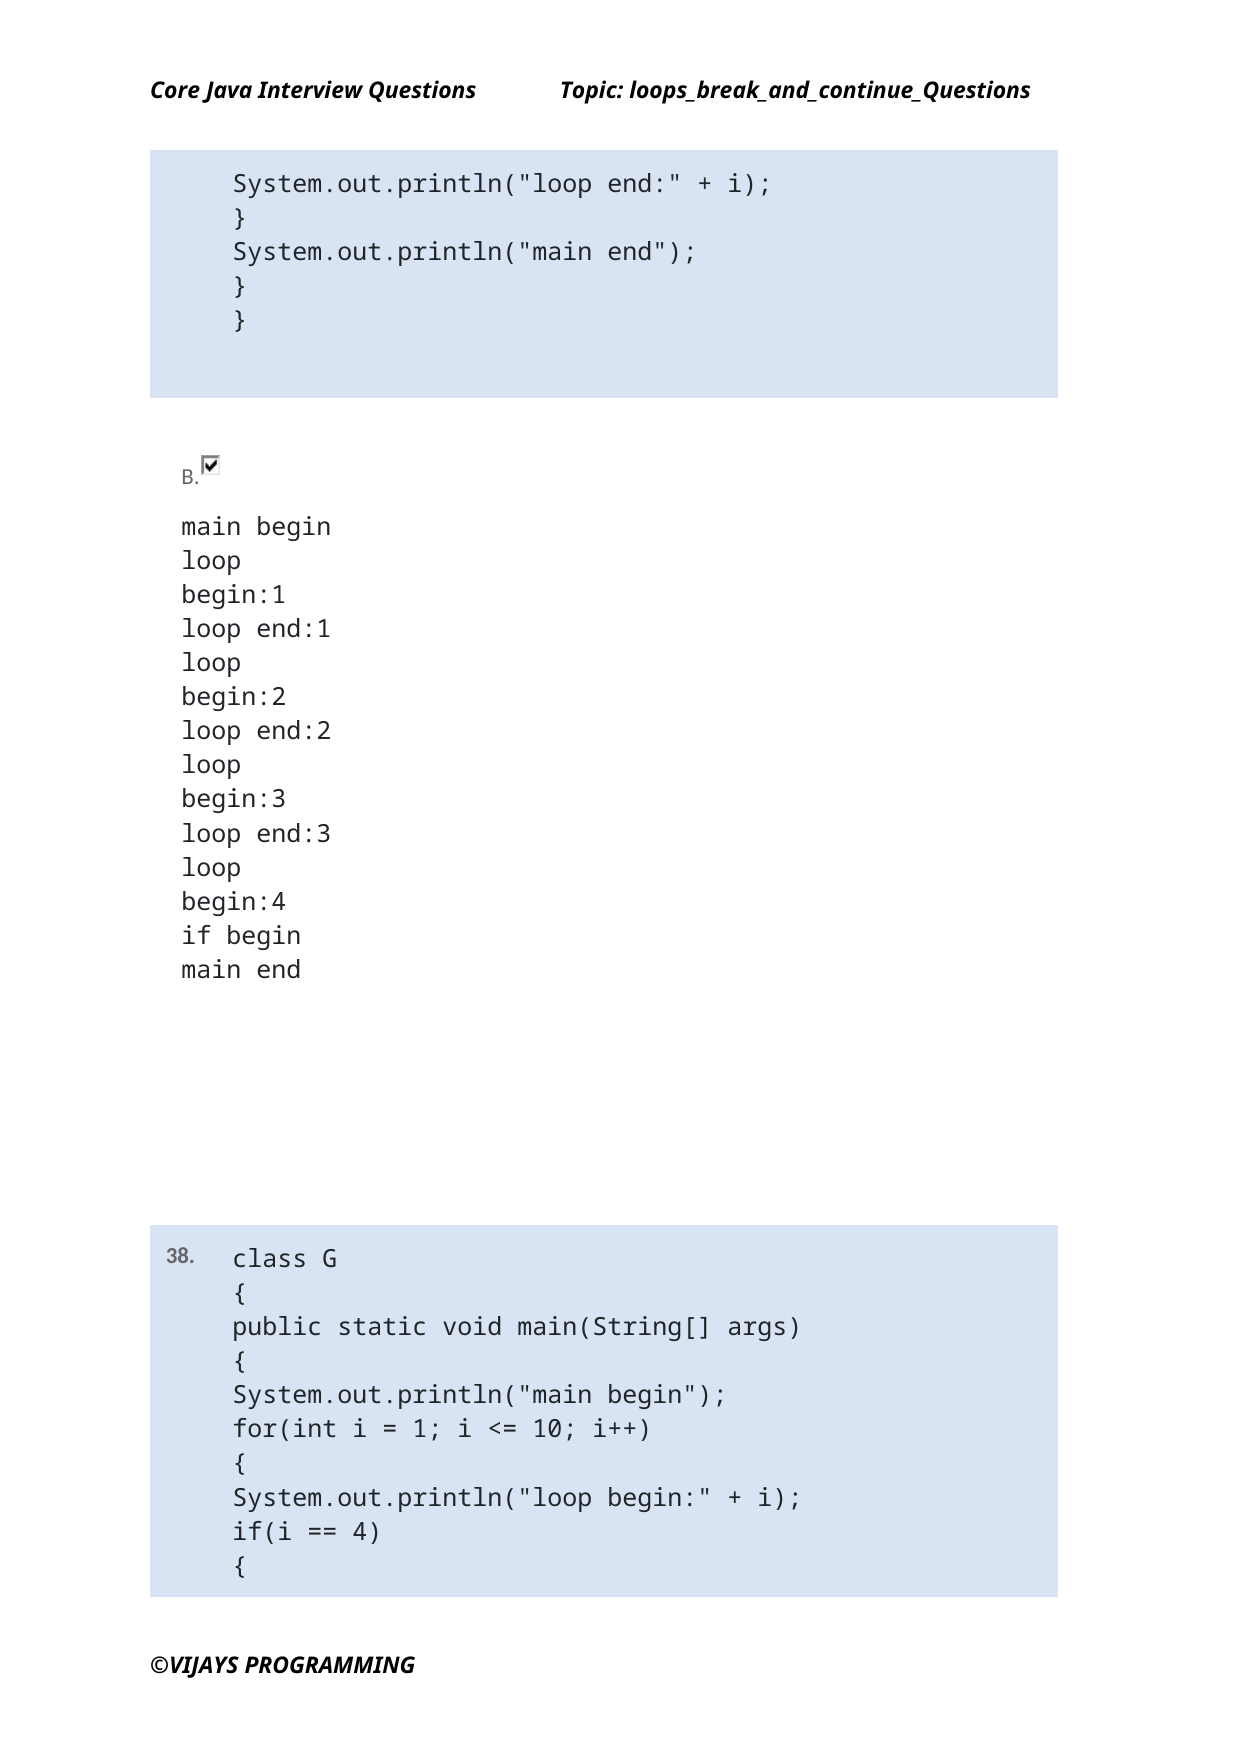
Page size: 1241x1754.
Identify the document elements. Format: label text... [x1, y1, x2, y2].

table_cell [1058, 1225, 1090, 1597]
table_cell class G { public static void main(String[] args) { System.out.println("main begin"); for(int i = 1; i <= 10; i++) { System.out.println("loop begin:" + i); if(i == 4) { [216, 1225, 1058, 1597]
table_cell [150, 398, 1090, 1225]
table_header [1058, 150, 1090, 398]
table_header [150, 150, 216, 398]
table_header [181, 1088, 346, 1209]
table_cell 38. [150, 1225, 216, 1597]
table_header System.out.println("loop end:" + i); } System.out.println("main end"); } } [216, 150, 1058, 398]
table_header [181, 414, 442, 448]
table_header B. main begin loop begin:1 loop end:1 loop begin:2 loop end:2 loop begin:3 loop end:3 loop begin:4 if begin main end [181, 448, 346, 1088]
